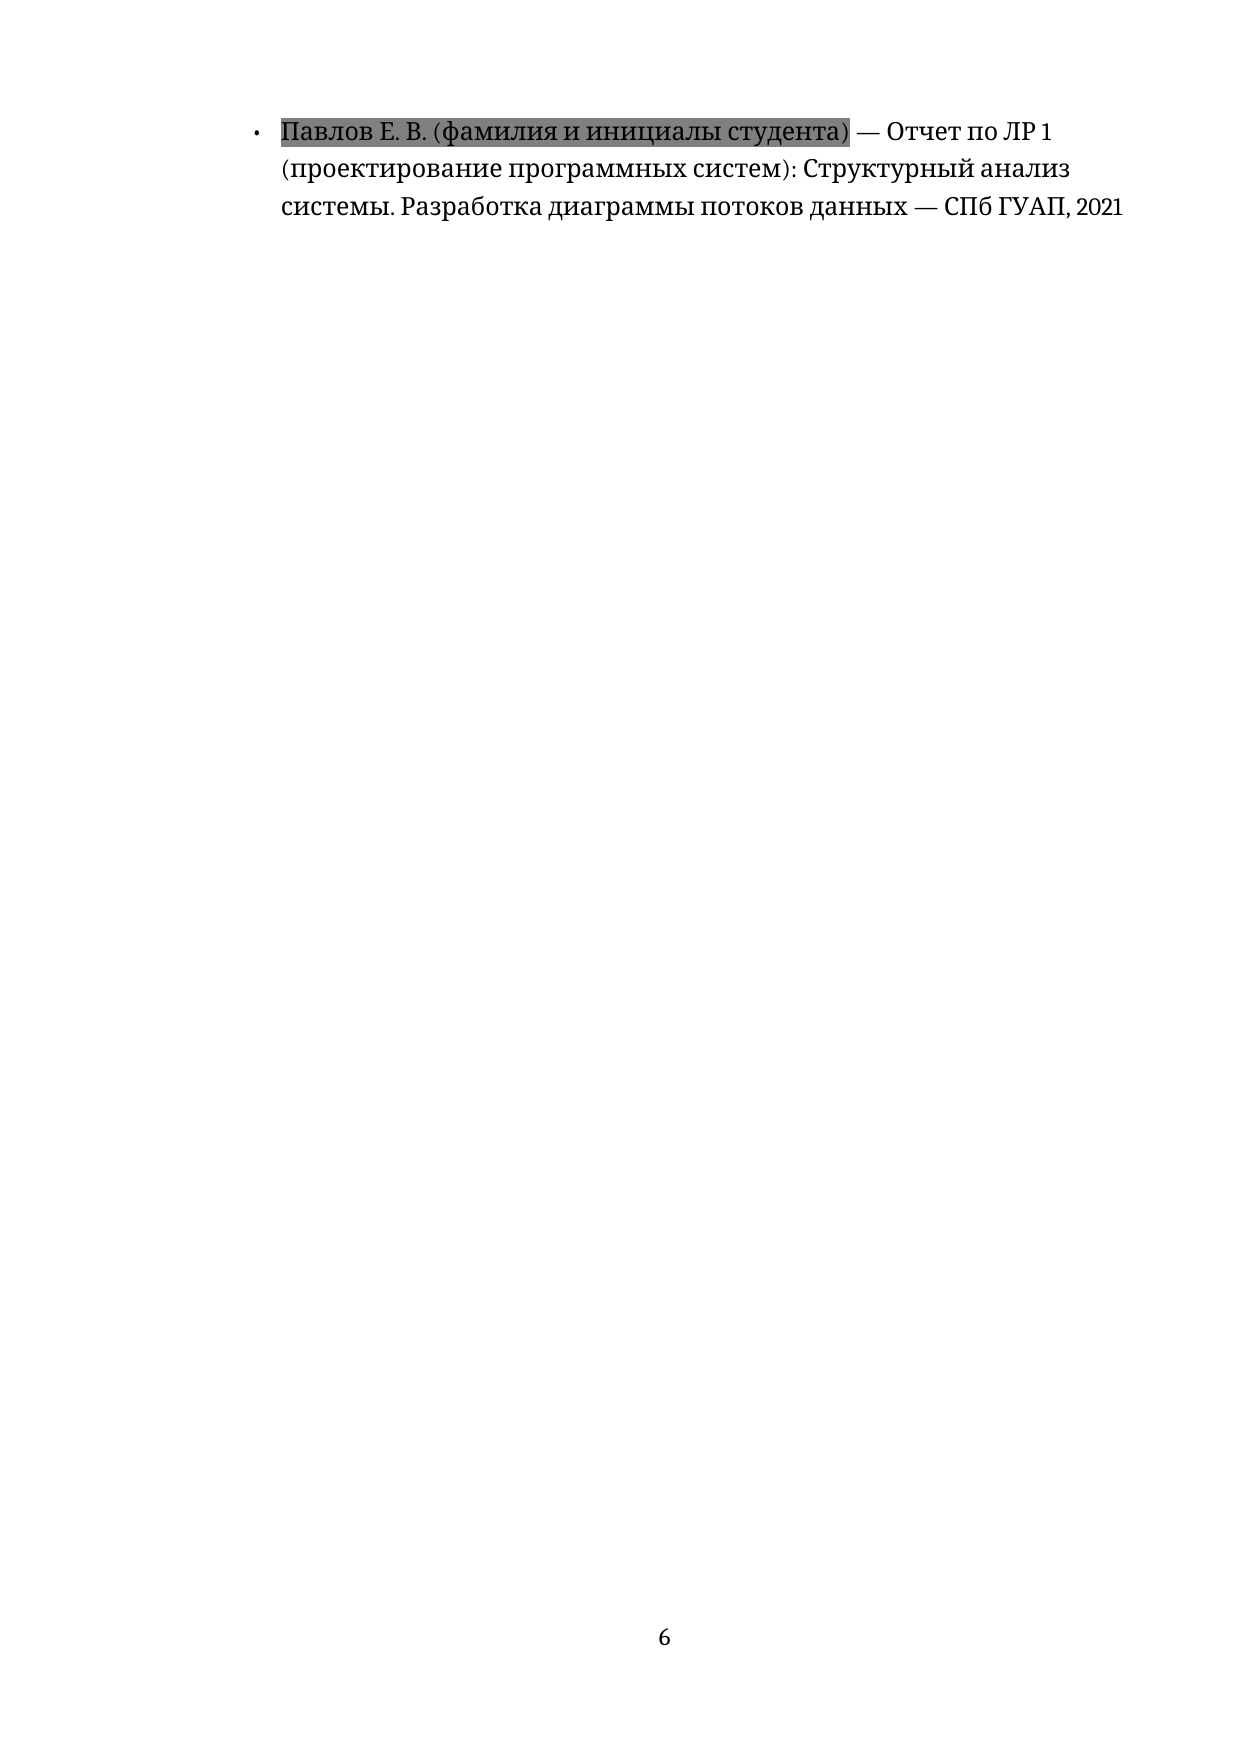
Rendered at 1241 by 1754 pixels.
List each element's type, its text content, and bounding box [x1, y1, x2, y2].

list Павлов Е. В. (фамилия и инициалы студента) — Отчет по ЛР 1 (проектирование программных систем): Структурный анализ системы. Разработка диаграммы потоков данных — СПб ГУАП, 2021 [251, 118, 1152, 221]
